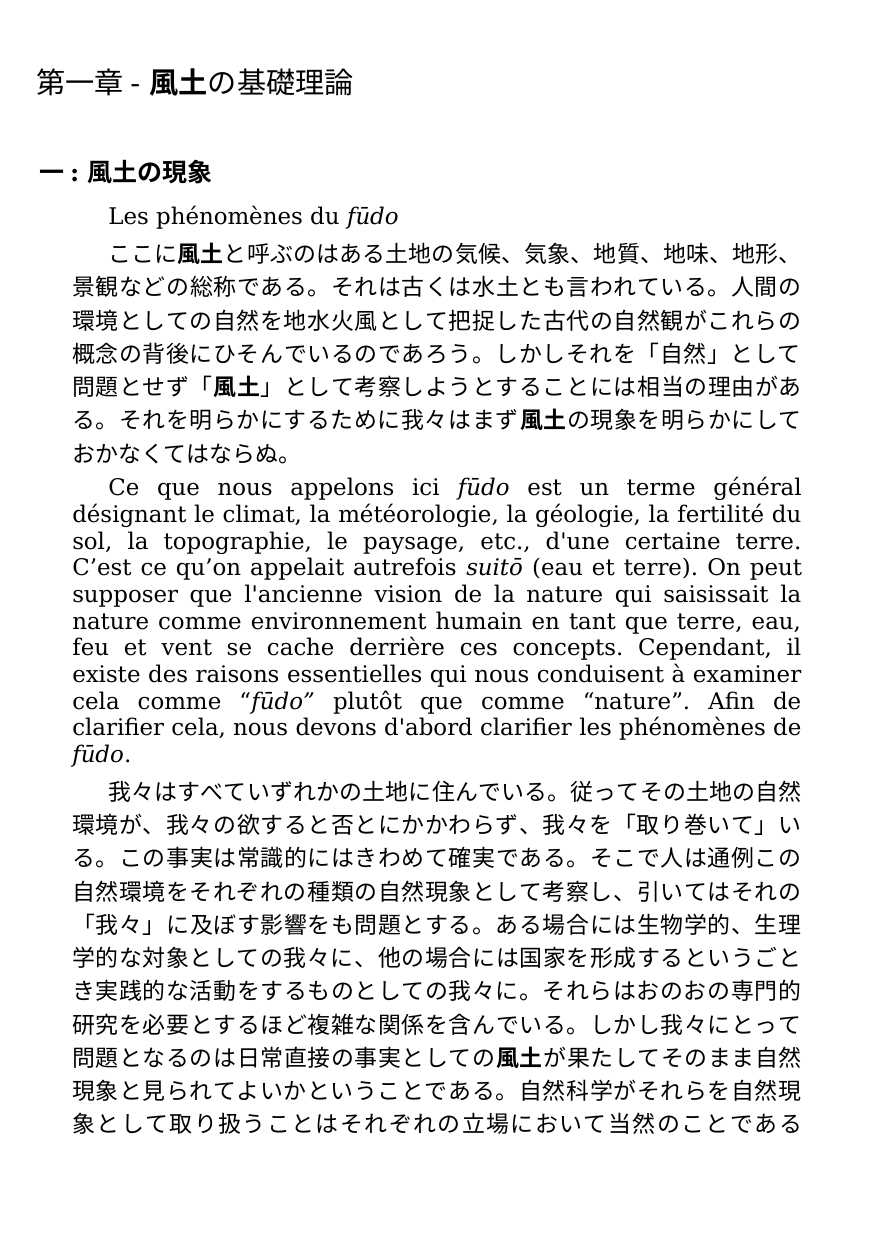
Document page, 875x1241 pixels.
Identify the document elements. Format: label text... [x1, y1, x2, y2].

subtitle 一 : 風土の現象 [36, 149, 838, 192]
text ここに風土と呼ぶのはある土地の気候、気象、地質、地味、地形、景観などの総称である。それは古くは水土とも言われている。人間の環境としての自然を地水火風として把捉した古代の自然観がこれらの概念の背後にひそんでいるのであろう。しかしそれを「自然」として問題とせず「風土」として考察しようとすることには相当の理由がある。それを明らかにするために我々はまず風土の現象を明らかにしておかなくてはならぬ。 [72, 236, 802, 469]
text 我々はすべていずれかの土地に住んでいる。従ってその土地の自然環境が、我々の欲すると否とにかかわらず、我々を「取り巻いて」いる。この事実は常識的にはきわめて確実である。そこで人は通例この自然環境をそれぞれの種類の自然現象として考察し、引いてはそれの「我々」に及ぼす影響をも問題とする。ある場合には生物学的、生理学的な対象としての我々に、他の場合には国家を形成するというごとき実践的な活動をするものとしての我々に。それらはおのおの専門的研究を必要とするほど複雑な関係を含んでいる。しかし我々にとって問題となるのは日常直接の事実としての風土が果たしてそのまま自然現象と見られてよいかということである。自然科学がそれらを自然現象として取り扱うことはそれぞれの立場において当然のことである [72, 774, 802, 1139]
subtitle 第一章 - 風土の基礎理論 [36, 60, 838, 102]
text Les phénomènes du fūdo [72, 203, 802, 230]
text Ce que nous appelons ici fūdo est un terme général désignant le climat, la météorologie, la géologie, la fertilité du sol, la topographie, le paysage, etc., d'une certaine terre. C’est ce qu’on appelait autrefois suitō (eau et terre). On peut supposer que l'ancienne vision de la nature qui saisissait la nature comme environnement humain en tant que terre, eau, feu et vent se cache derrière ces concepts. Cependant, il existe des raisons essentielles qui nous conduisent à examiner cela comme “fūdo” plutôt que comme “nature”. Afin de clarifier cela, nous devons d'abord clarifier les phénomènes de fūdo. [72, 474, 802, 768]
